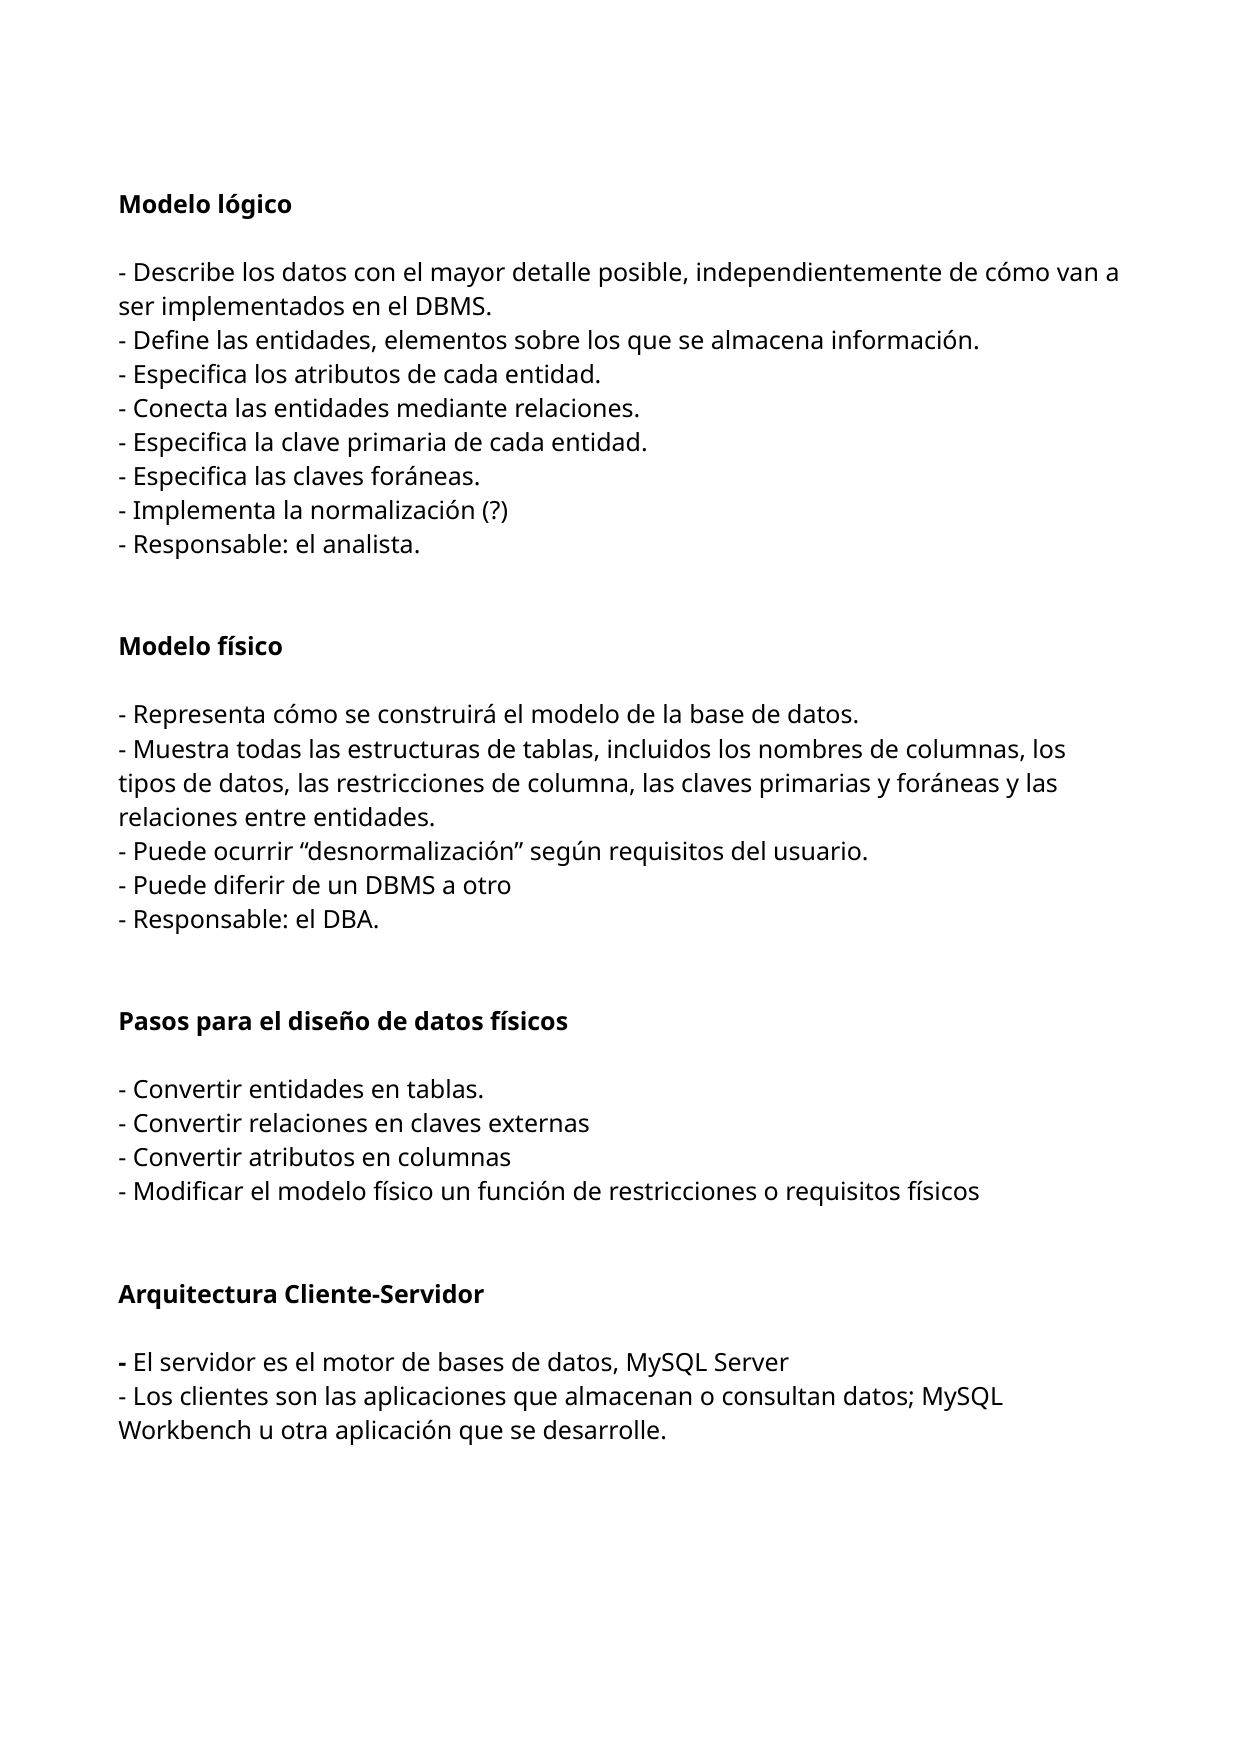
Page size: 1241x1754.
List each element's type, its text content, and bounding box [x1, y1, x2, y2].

text - Representa cómo se construirá el modelo de la base de datos. [118, 697, 1122, 731]
text - Especifica las claves foráneas. [118, 459, 1122, 493]
text - Responsable: el DBA. [118, 902, 1122, 936]
text Pasos para el diseño de datos físicos [118, 1004, 1122, 1038]
text - Puede diferir de un DBMS a otro [118, 867, 1122, 902]
text - Puede ocurrir “desnormalización” según requisitos del usuario. [118, 833, 1122, 867]
text - Especifica la clave primaria de cada entidad. [118, 425, 1122, 459]
text Arquitectura Cliente-Servidor [118, 1276, 1122, 1310]
text - Convertir relaciones en claves externas [118, 1106, 1122, 1140]
text - El servidor es el motor de bases de datos, MySQL Server [118, 1344, 1122, 1378]
text - Conecta las entidades mediante relaciones. [118, 391, 1122, 425]
text - Especifica los atributos de cada entidad. [118, 357, 1122, 391]
text - Implementa la normalización (?) [118, 493, 1122, 527]
text - Describe los datos con el mayor detalle posible, independientemente de cómo van a ser implementados en el DBMS. [118, 254, 1122, 322]
text - Modificar el modelo físico un función de restricciones o requisitos físicos [118, 1174, 1122, 1208]
text - Muestra todas las estructuras de tablas, incluidos los nombres de columnas, los tipos de datos, las restricciones de columna, las claves primarias y foráneas y las relaciones entre entidades. [118, 731, 1122, 833]
text - Define las entidades, elementos sobre los que se almacena información. [118, 322, 1122, 357]
text - Convertir entidades en tablas. [118, 1072, 1122, 1106]
text Modelo lógico [118, 186, 1122, 220]
text - Convertir atributos en columnas [118, 1140, 1122, 1174]
text - Los clientes son las aplicaciones que almacenan o consultan datos; MySQL Workbench u otra aplicación que se desarrolle. [118, 1378, 1122, 1447]
text - Responsable: el analista. [118, 527, 1122, 561]
text Modelo físico [118, 629, 1122, 663]
